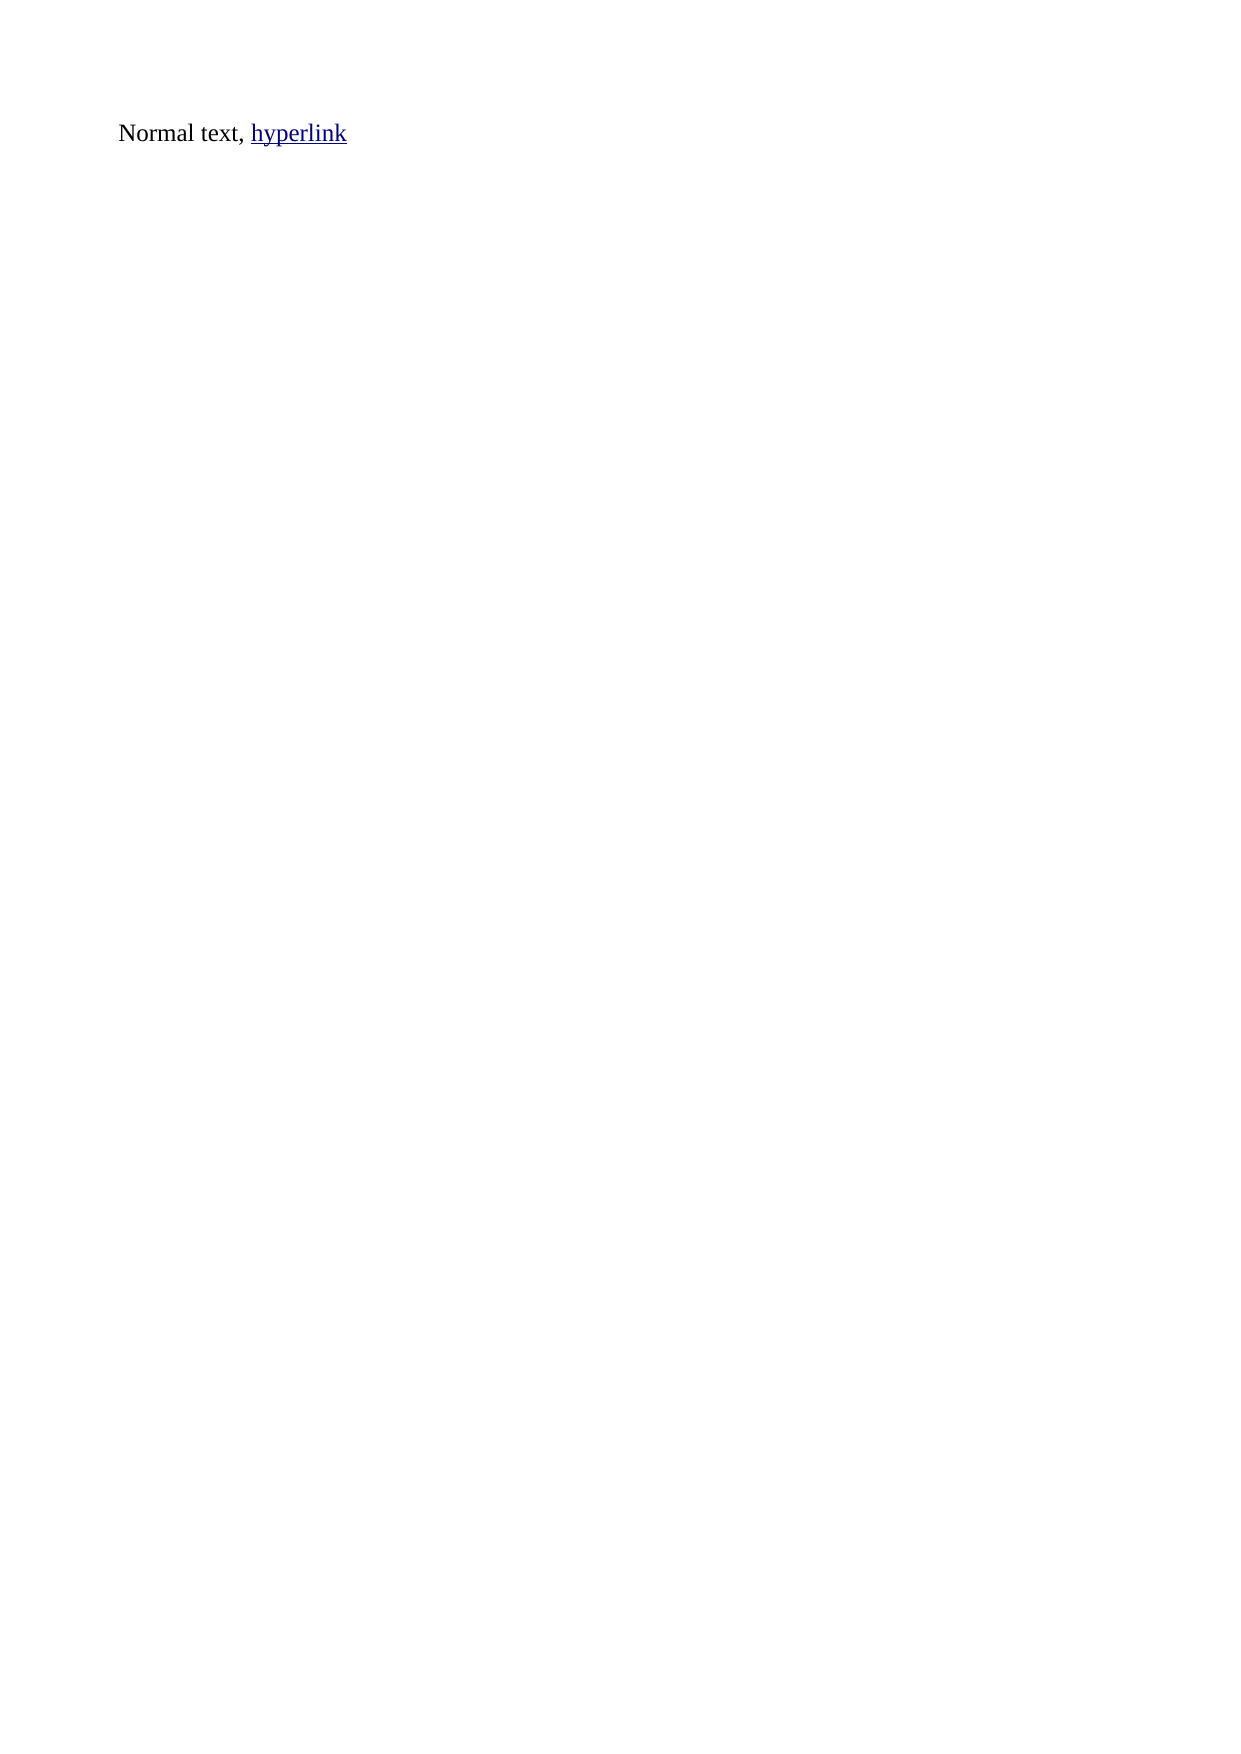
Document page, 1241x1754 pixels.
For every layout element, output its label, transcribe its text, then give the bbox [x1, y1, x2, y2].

text Normal text, hyperlink [118, 118, 1122, 147]
